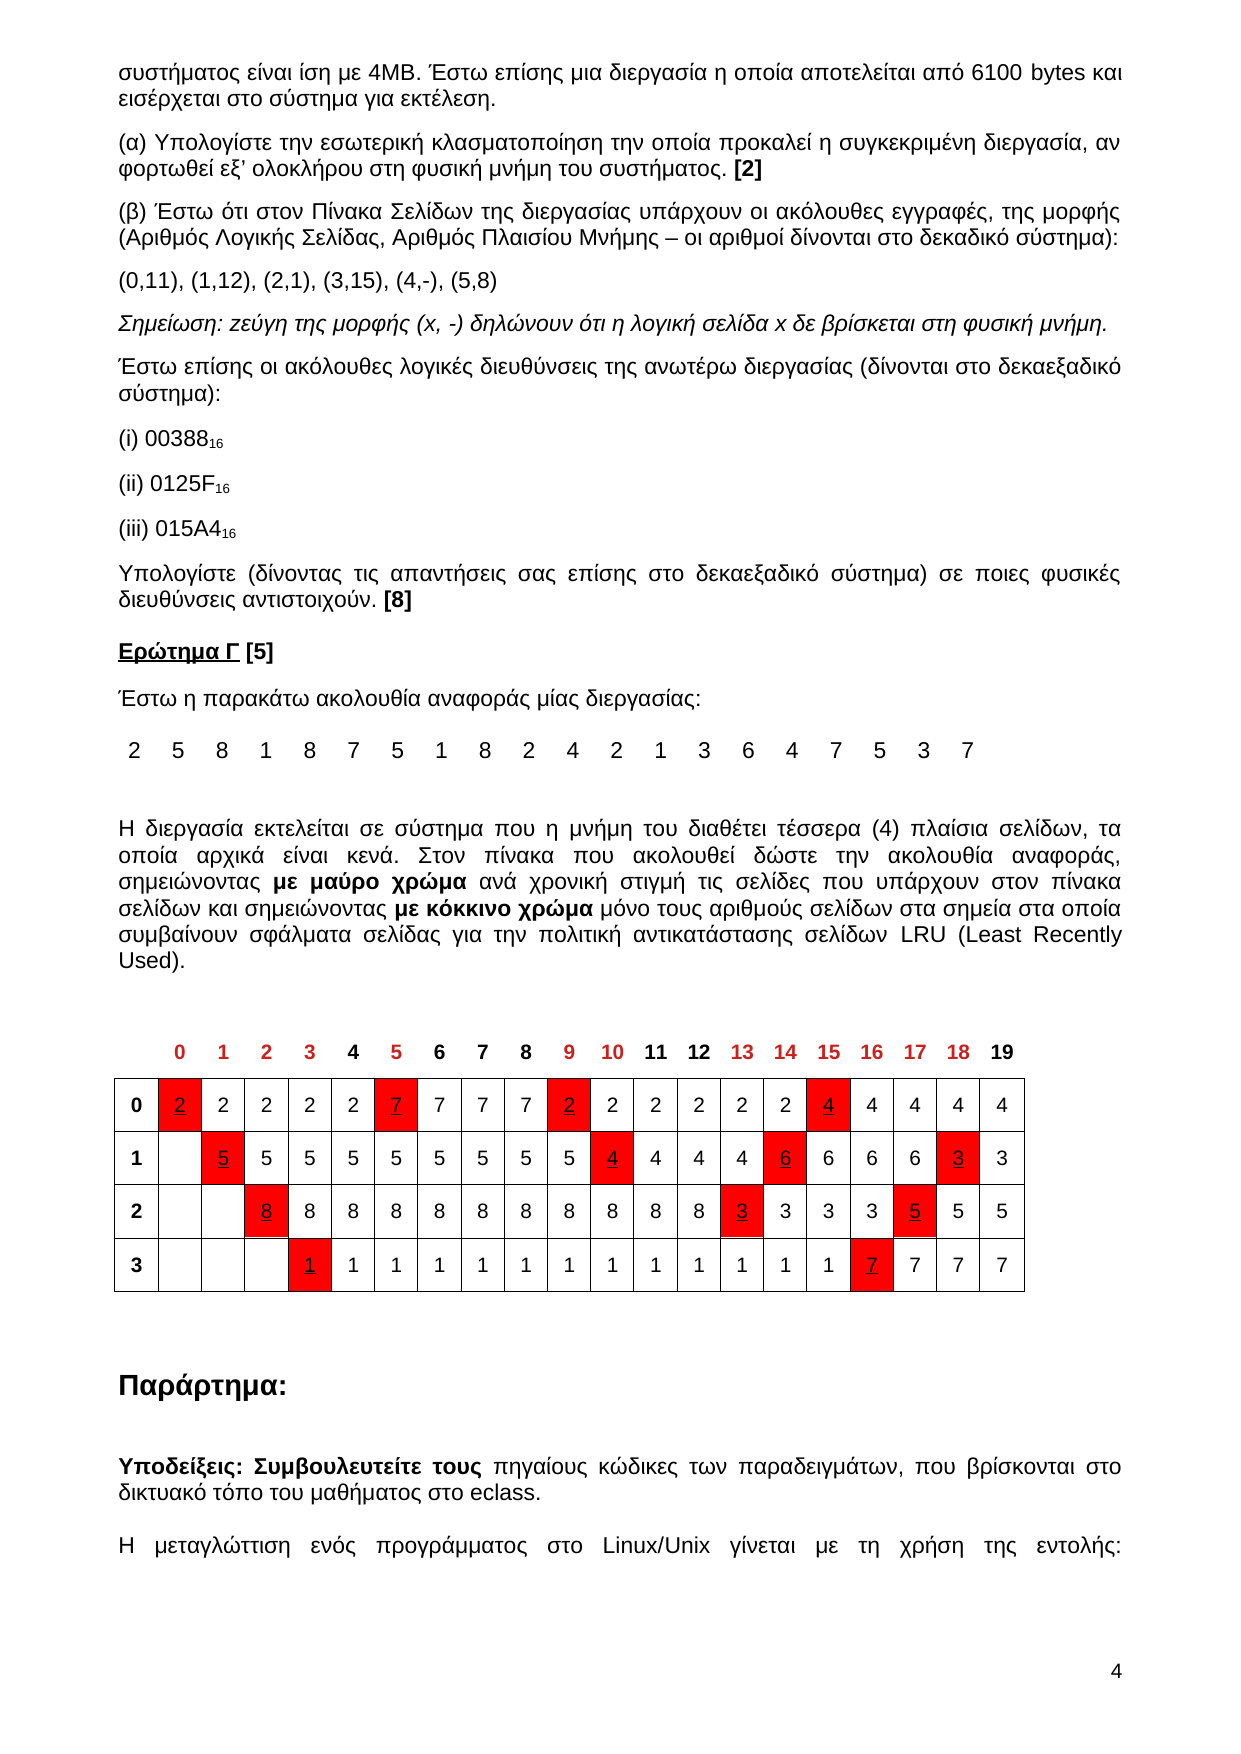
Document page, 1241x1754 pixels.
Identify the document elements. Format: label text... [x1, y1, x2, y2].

table_header 7 [331, 724, 375, 777]
table_header 6 [726, 724, 770, 777]
table_cell 1 [807, 1239, 850, 1291]
table_header 8 [200, 724, 244, 777]
table_cell 2 [159, 1079, 201, 1131]
table_cell 8 [418, 1185, 461, 1237]
text Η μεταγλώττιση ενός προγράμματος στο Linux/Unix γίνεται με τη χρήση της εντολής: [118, 1532, 1122, 1584]
table_cell 8 [375, 1185, 417, 1237]
table_cell 6 [894, 1132, 936, 1184]
table_cell 4 [634, 1132, 677, 1184]
table_cell 2 [289, 1079, 331, 1131]
table_cell 1 [332, 1239, 374, 1291]
table_cell 3 [980, 1132, 1024, 1184]
table_cell 7 [894, 1239, 936, 1291]
table_cell [159, 1239, 201, 1291]
text συστήματος είναι ίση με 4ΜΒ. Έστω επίσης μια διεργασία η οποία αποτελείται από 6100 bytes και εισέρχεται στο σύστημα για εκτέλεση. [118, 59, 1122, 112]
table_header 14 [764, 1025, 807, 1078]
table_header 7 [945, 724, 989, 777]
table_cell 5 [245, 1132, 288, 1184]
table_cell [159, 1132, 201, 1184]
table_header 1 [244, 724, 288, 777]
table_cell 2 [764, 1079, 806, 1131]
table_cell 8 [634, 1185, 677, 1237]
table_cell 2 [115, 1185, 158, 1237]
table_header 3 [288, 1025, 331, 1078]
table_cell 8 [505, 1185, 547, 1237]
table_cell 5 [202, 1132, 244, 1184]
table_cell 5 [937, 1185, 979, 1237]
text (i) 0038816 [118, 425, 1122, 451]
table_cell 4 [851, 1079, 893, 1131]
table_cell 1 [289, 1239, 331, 1291]
table_cell 2 [202, 1079, 244, 1131]
table_cell 8 [548, 1185, 590, 1237]
table_cell 6 [807, 1132, 850, 1184]
table_cell 3 [937, 1132, 979, 1184]
table_cell 8 [591, 1185, 633, 1237]
table_header 17 [893, 1025, 937, 1078]
table_cell 1 [115, 1132, 158, 1184]
table_cell 4 [937, 1079, 979, 1131]
table_cell 7 [937, 1239, 979, 1291]
text (iii) 015Α416 [118, 515, 1122, 541]
table_header 2 [112, 724, 156, 777]
table_header 5 [156, 724, 200, 777]
table_header 18 [937, 1025, 980, 1078]
table_cell 1 [462, 1239, 504, 1291]
table_cell 4 [591, 1132, 633, 1184]
table_cell 6 [764, 1132, 806, 1184]
table_header 7 [461, 1025, 504, 1078]
table_cell 1 [721, 1239, 763, 1291]
table_header 16 [850, 1025, 893, 1078]
table_cell 8 [245, 1185, 288, 1237]
text Έστω επίσης οι ακόλουθες λογικές διευθύνσεις της ανωτέρω διεργασίας (δίνονται στο δεκαεξαδικό σύστημα): [118, 353, 1122, 406]
table_cell 5 [332, 1132, 374, 1184]
table_header 19 [980, 1025, 1024, 1078]
table_header 1 [419, 724, 463, 777]
table_cell 5 [462, 1132, 504, 1184]
text (β) Έστω ότι στον Πίνακα Σελίδων της διεργασίας υπάρχουν οι ακόλουθες εγγραφές, της μορφής (Αριθμός Λογικής Σελίδας, Αριθμός Πλαισίου Μνήμης – οι αριθμοί δίνονται στο δεκαδικό σύστημα): [118, 198, 1122, 251]
table_cell 4 [980, 1079, 1024, 1131]
table_cell 7 [418, 1079, 461, 1131]
table_cell 1 [678, 1239, 720, 1291]
table_cell 3 [721, 1185, 763, 1237]
text Ερώτημα Γ [5] [118, 638, 1122, 664]
table_cell 0 [115, 1079, 158, 1131]
table_cell 2 [591, 1079, 633, 1131]
subtitle Παράρτημα: [118, 1368, 1122, 1401]
table_header 3 [682, 724, 726, 777]
table_cell 1 [418, 1239, 461, 1291]
text (ii) 0125F16 [118, 470, 1122, 496]
table_cell 5 [418, 1132, 461, 1184]
table_cell 6 [851, 1132, 893, 1184]
table_cell 1 [548, 1239, 590, 1291]
table_header [115, 1025, 158, 1078]
table_header 5 [858, 724, 902, 777]
table_cell 1 [764, 1239, 806, 1291]
table_header 7 [814, 724, 858, 777]
table_cell 7 [462, 1079, 504, 1131]
table_cell 8 [289, 1185, 331, 1237]
table_header 4 [770, 724, 814, 777]
text (α) Υπολογίστε την εσωτερική κλασματοποίηση την οποία προκαλεί η συγκεκριμένη διεργασία, αν φορτωθεί εξ’ ολοκλήρου στη φυσική μνήμη του συστήματος. [2] [118, 128, 1122, 181]
table_header 0 [158, 1025, 201, 1078]
table_header 10 [591, 1025, 634, 1078]
table_header 8 [288, 724, 331, 777]
table_cell 2 [245, 1079, 288, 1131]
table_header 3 [902, 724, 945, 777]
table_header 11 [634, 1025, 677, 1078]
text Υπολογίστε (δίνοντας τις απαντήσεις σας επίσης στο δεκαεξαδικό σύστημα) σε ποιες φυσικές διευθύνσεις αντιστοιχούν. [8] [118, 560, 1122, 613]
text Σημείωση: zεύγη της μορφής (x, -) δηλώνουν ότι η λογική σελίδα x δε βρίσκεται στη φυσική μνήμη. [118, 310, 1122, 337]
table_cell 2 [634, 1079, 677, 1131]
table_header 15 [807, 1025, 850, 1078]
table_cell 5 [894, 1185, 936, 1237]
text Υποδείξεις: Συμβουλευτείτε τους πηγαίους κώδικες των παραδειγμάτων, που βρίσκονται στο δικτυακό τόπο του μαθήματος στο eclass. [118, 1453, 1122, 1506]
table_cell 1 [375, 1239, 417, 1291]
table_header 6 [418, 1025, 461, 1078]
text (0,11), (1,12), (2,1), (3,15), (4,-), (5,8) [118, 267, 1122, 293]
table_cell 5 [289, 1132, 331, 1184]
table_header 5 [375, 1025, 418, 1078]
table_cell 4 [807, 1079, 850, 1131]
table_cell [245, 1239, 288, 1291]
table_cell 7 [980, 1239, 1024, 1291]
table_cell 4 [721, 1132, 763, 1184]
table_cell 5 [505, 1132, 547, 1184]
table_header 12 [677, 1025, 720, 1078]
table_cell 4 [894, 1079, 936, 1131]
table_header 9 [548, 1025, 591, 1078]
table_header 8 [504, 1025, 547, 1078]
table_cell 7 [851, 1239, 893, 1291]
table_header 13 [720, 1025, 764, 1078]
table_cell 4 [678, 1132, 720, 1184]
table_cell 5 [375, 1132, 417, 1184]
table_cell 1 [505, 1239, 547, 1291]
text Έστω η παρακάτω ακολουθία αναφοράς μίας διεργασίας: [118, 684, 1122, 711]
table_header 8 [463, 724, 507, 777]
table_cell 8 [462, 1185, 504, 1237]
table_cell 7 [505, 1079, 547, 1131]
table_header 2 [507, 724, 551, 777]
table_header 1 [201, 1025, 245, 1078]
table_cell [202, 1185, 244, 1237]
table_cell 2 [678, 1079, 720, 1131]
table_cell 8 [332, 1185, 374, 1237]
table_cell 1 [591, 1239, 633, 1291]
table_cell 3 [115, 1239, 158, 1291]
table_cell 5 [548, 1132, 590, 1184]
table_cell 3 [851, 1185, 893, 1237]
table_header 4 [331, 1025, 374, 1078]
table_cell 3 [807, 1185, 850, 1237]
table_cell 2 [548, 1079, 590, 1131]
table_cell 3 [764, 1185, 806, 1237]
table_cell 2 [721, 1079, 763, 1131]
table_cell 5 [980, 1185, 1024, 1237]
table_cell 8 [678, 1185, 720, 1237]
table_cell [202, 1239, 244, 1291]
table_cell 7 [375, 1079, 417, 1131]
table_header 1 [639, 724, 682, 777]
table_cell [159, 1185, 201, 1237]
table_header 2 [245, 1025, 288, 1078]
table_cell 2 [332, 1079, 374, 1131]
table_cell 1 [634, 1239, 677, 1291]
table_header 2 [595, 724, 638, 777]
text Η διεργασία εκτελείται σε σύστημα που η μνήμη του διαθέτει τέσσερα (4) πλαίσια σελίδων, τα οποία αρχικά είναι κενά. Στον πίνακα που ακολουθεί δώστε την ακολουθία αναφοράς, σημειώνοντας με μαύρο χρώμα ανά χρονική στιγμή τις σελίδες που υπάρχουν στον πίνακα σελίδων και σημειώνοντας με κόκκινο χρώμα μόνο τους αριθμούς σελίδων στα σημεία στα οποία συμβαίνουν σφάλματα σελίδας για την πολιτική αντικατάστασης σελίδων LRU (Least Recently Used). [118, 815, 1122, 973]
table_header 4 [551, 724, 594, 777]
table_header 5 [375, 724, 419, 777]
